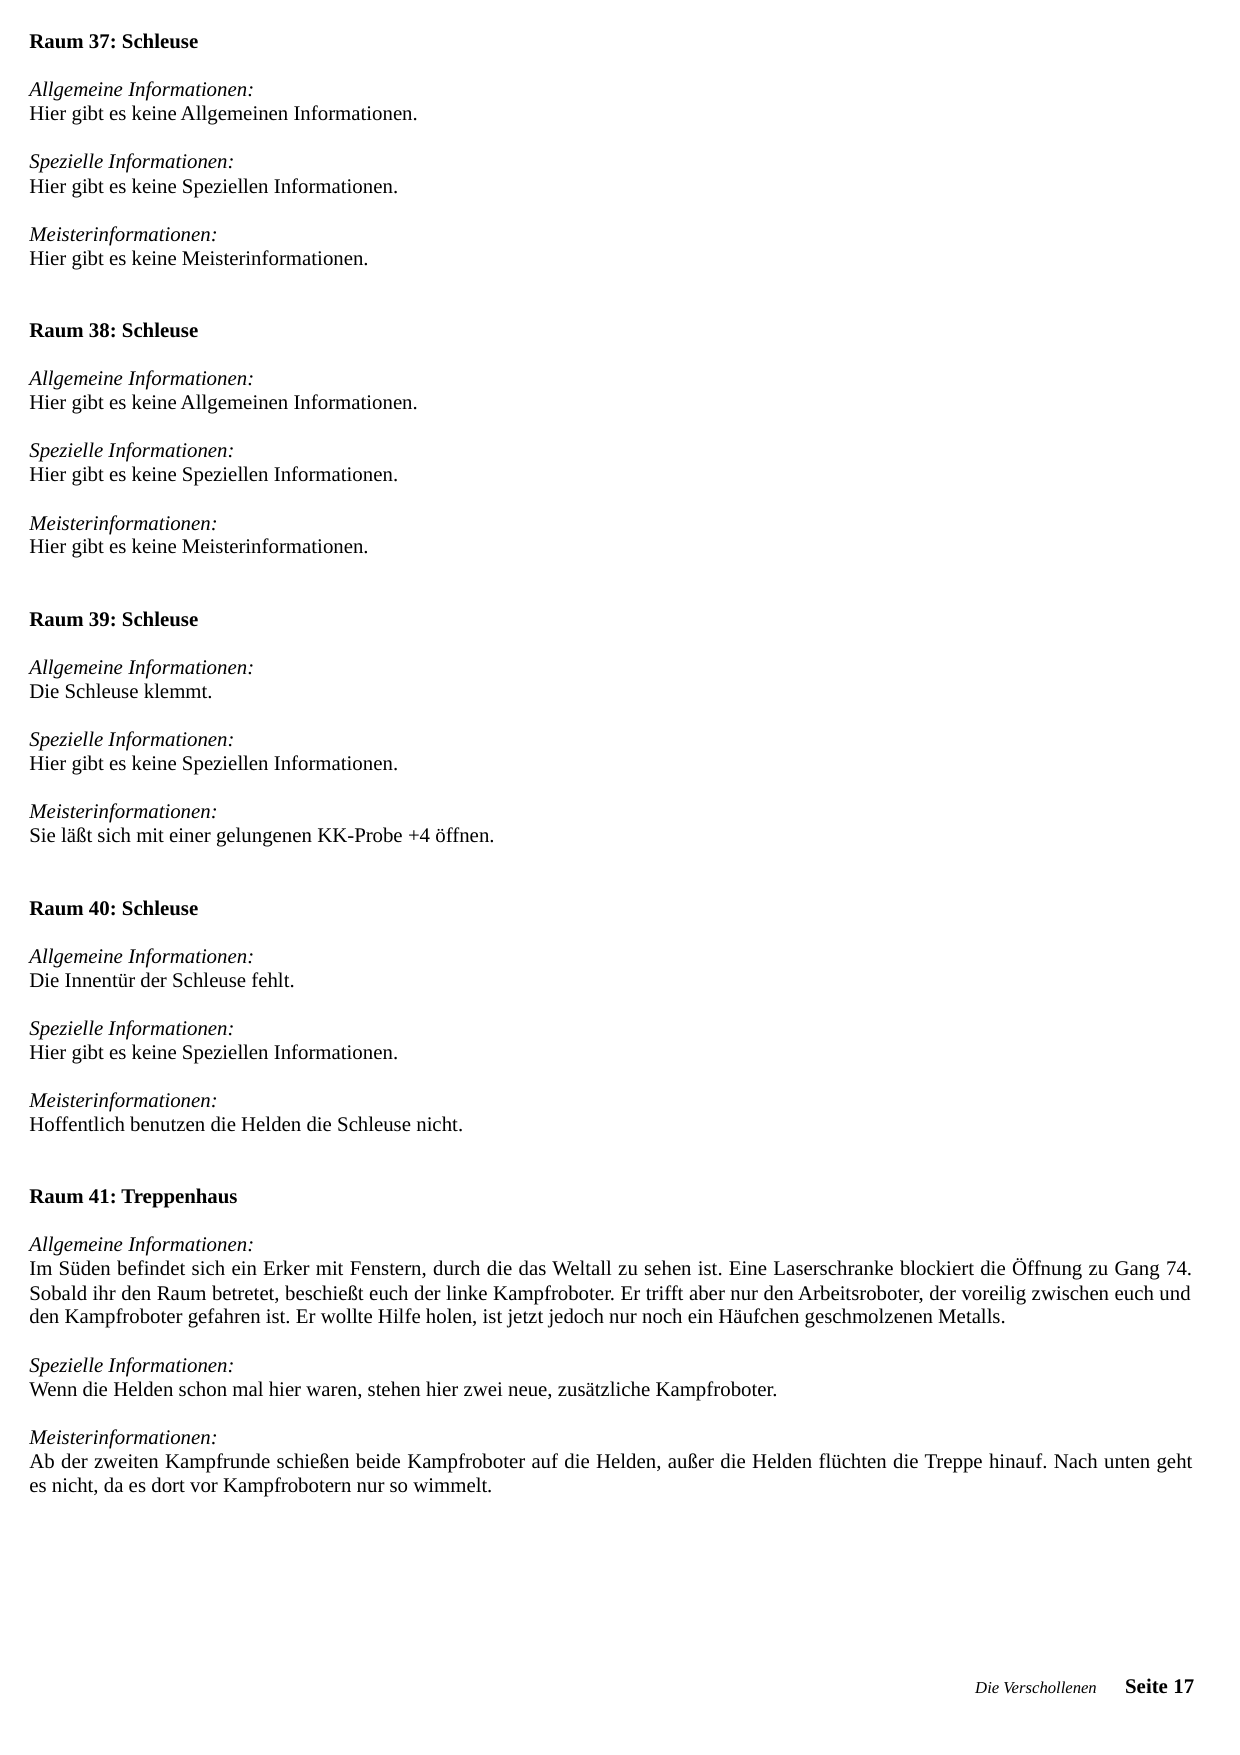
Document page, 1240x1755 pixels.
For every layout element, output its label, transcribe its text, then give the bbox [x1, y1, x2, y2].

text Spezielle Informationen: [29, 1353, 1194, 1377]
text Allgemeine Informationen: [29, 77, 1194, 101]
text Hier gibt es keine Allgemeinen Informationen. [29, 390, 1194, 414]
text Hoffentlich benutzen die Helden die Schleuse nicht. [29, 1112, 1194, 1136]
text Raum 41: Treppenhaus [29, 1184, 1194, 1208]
text Allgemeine Informationen: [29, 366, 1194, 390]
text Hier gibt es keine Speziellen Informationen. [29, 1040, 1194, 1064]
text Meisterinformationen: [29, 1425, 1194, 1449]
text Raum 39: Schleuse [29, 607, 1194, 631]
text Spezielle Informationen: [29, 727, 1194, 751]
text Raum 38: Schleuse [29, 318, 1194, 342]
text Meisterinformationen: [29, 222, 1194, 246]
text Meisterinformationen: [29, 510, 1194, 534]
text Raum 40: Schleuse [29, 895, 1194, 919]
text Hier gibt es keine Speziellen Informationen. [29, 173, 1194, 198]
text Hier gibt es keine Speziellen Informationen. [29, 462, 1194, 486]
text Allgemeine Informationen: [29, 1232, 1194, 1256]
text Spezielle Informationen: [29, 438, 1194, 462]
text Die Schleuse klemmt. [29, 679, 1194, 703]
text Hier gibt es keine Meisterinformationen. [29, 246, 1194, 270]
text Wenn die Helden schon mal hier waren, stehen hier zwei neue, zusätzliche Kampfroboter. [29, 1377, 1194, 1401]
text Meisterinformationen: [29, 799, 1194, 823]
text Hier gibt es keine Meisterinformationen. [29, 534, 1194, 558]
text Allgemeine Informationen: [29, 943, 1194, 968]
text Im Süden befindet sich ein Erker mit Fenstern, durch die das Weltall zu sehen ist. Eine Laserschranke blockiert die Öffnung zu Gang 74. Sobald ihr den Raum betretet, beschießt euch der linke Kampfroboter. Er trifft aber nur den Arbeitsroboter, der voreilig zwischen euch und den Kampfroboter gefahren ist. Er wollte Hilfe holen, ist jetzt jedoch nur noch ein Häufchen geschmolzenen Metalls. [29, 1256, 1194, 1328]
text Raum 37: Schleuse [29, 29, 1194, 53]
text Sie läßt sich mit einer gelungenen KK-Probe +4 öffnen. [29, 823, 1194, 847]
text Meisterinformationen: [29, 1088, 1194, 1112]
text Hier gibt es keine Allgemeinen Informationen. [29, 101, 1194, 125]
text Spezielle Informationen: [29, 149, 1194, 173]
text Hier gibt es keine Speziellen Informationen. [29, 751, 1194, 775]
text Allgemeine Informationen: [29, 655, 1194, 679]
text Ab der zweiten Kampfrunde schießen beide Kampfroboter auf die Helden, außer die Helden flüchten die Treppe hinauf. Nach unten geht es nicht, da es dort vor Kampfrobotern nur so wimmelt. [29, 1449, 1194, 1497]
text Die Innentür der Schleuse fehlt. [29, 968, 1194, 992]
text Spezielle Informationen: [29, 1016, 1194, 1040]
